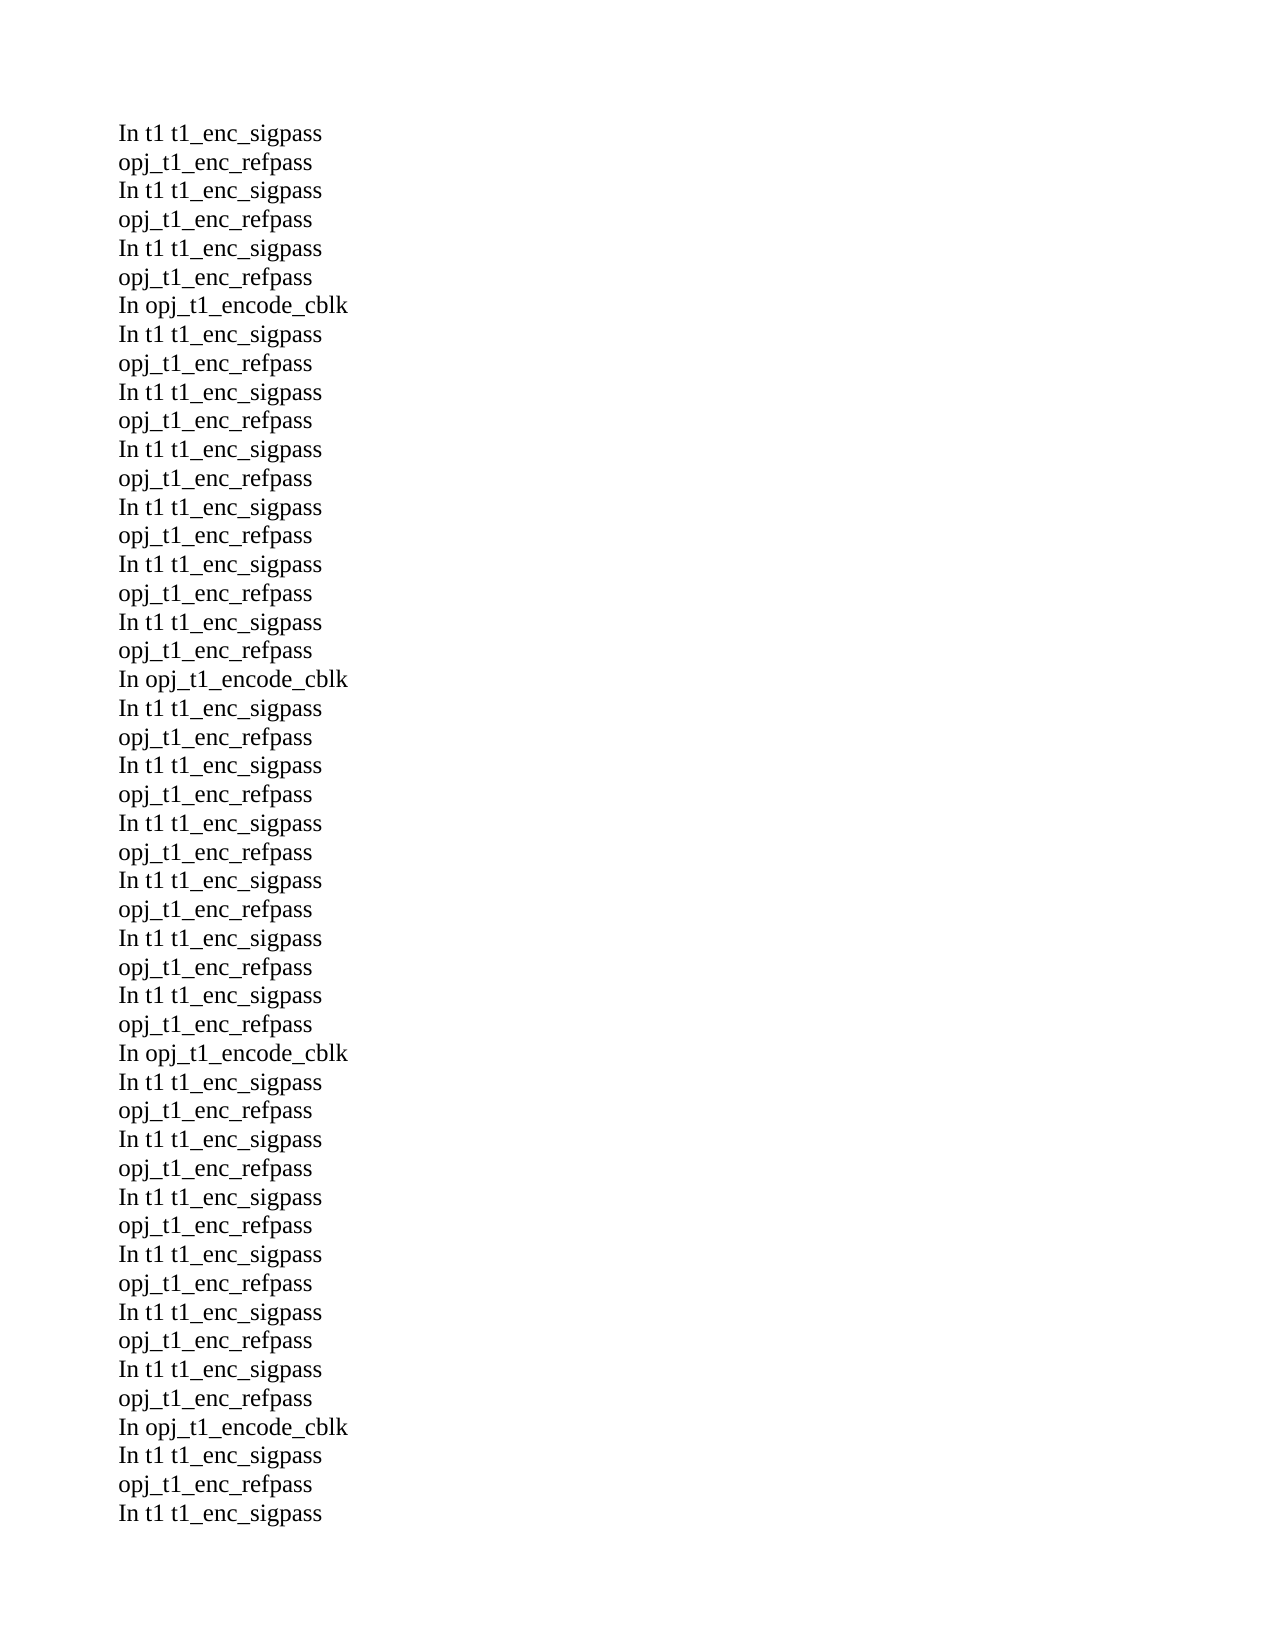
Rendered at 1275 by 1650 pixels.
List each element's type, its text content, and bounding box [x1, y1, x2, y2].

text In t1 t1_enc_sigpass [118, 492, 1157, 521]
text opj_t1_enc_refpass [118, 204, 1157, 233]
text In t1 t1_enc_sigpass [118, 1124, 1157, 1153]
text In t1 t1_enc_sigpass [118, 1067, 1157, 1096]
text opj_t1_enc_refpass [118, 348, 1157, 377]
text opj_t1_enc_refpass [118, 578, 1157, 607]
text In opj_t1_encode_cblk [118, 664, 1157, 693]
text opj_t1_enc_refpass [118, 1153, 1157, 1182]
text opj_t1_enc_refpass [118, 837, 1157, 866]
text In t1 t1_enc_sigpass [118, 1297, 1157, 1326]
text In t1 t1_enc_sigpass [118, 1498, 1157, 1527]
text opj_t1_enc_refpass [118, 1096, 1157, 1124]
text In t1 t1_enc_sigpass [118, 176, 1157, 204]
text opj_t1_enc_refpass [118, 636, 1157, 664]
text opj_t1_enc_refpass [118, 1009, 1157, 1038]
text opj_t1_enc_refpass [118, 1383, 1157, 1412]
text opj_t1_enc_refpass [118, 1268, 1157, 1297]
text In opj_t1_encode_cblk [118, 1412, 1157, 1441]
text In t1 t1_enc_sigpass [118, 118, 1157, 147]
text opj_t1_enc_refpass [118, 147, 1157, 176]
text In t1 t1_enc_sigpass [118, 377, 1157, 406]
text In t1 t1_enc_sigpass [118, 923, 1157, 952]
text In t1 t1_enc_sigpass [118, 1441, 1157, 1469]
text opj_t1_enc_refpass [118, 894, 1157, 923]
text opj_t1_enc_refpass [118, 1326, 1157, 1354]
text In t1 t1_enc_sigpass [118, 233, 1157, 262]
text In t1 t1_enc_sigpass [118, 1182, 1157, 1211]
text In t1 t1_enc_sigpass [118, 434, 1157, 463]
text opj_t1_enc_refpass [118, 1211, 1157, 1239]
text In t1 t1_enc_sigpass [118, 1354, 1157, 1383]
text In t1 t1_enc_sigpass [118, 607, 1157, 636]
text opj_t1_enc_refpass [118, 722, 1157, 751]
text In t1 t1_enc_sigpass [118, 1239, 1157, 1268]
text In opj_t1_encode_cblk [118, 291, 1157, 319]
text In t1 t1_enc_sigpass [118, 693, 1157, 722]
text In t1 t1_enc_sigpass [118, 808, 1157, 837]
text In t1 t1_enc_sigpass [118, 751, 1157, 779]
text opj_t1_enc_refpass [118, 952, 1157, 981]
text In opj_t1_encode_cblk [118, 1038, 1157, 1067]
text In t1 t1_enc_sigpass [118, 549, 1157, 578]
text opj_t1_enc_refpass [118, 262, 1157, 291]
text In t1 t1_enc_sigpass [118, 319, 1157, 348]
text opj_t1_enc_refpass [118, 779, 1157, 808]
text In t1 t1_enc_sigpass [118, 866, 1157, 894]
text opj_t1_enc_refpass [118, 521, 1157, 549]
text In t1 t1_enc_sigpass [118, 981, 1157, 1009]
text opj_t1_enc_refpass [118, 1469, 1157, 1498]
text opj_t1_enc_refpass [118, 463, 1157, 492]
text opj_t1_enc_refpass [118, 406, 1157, 434]
